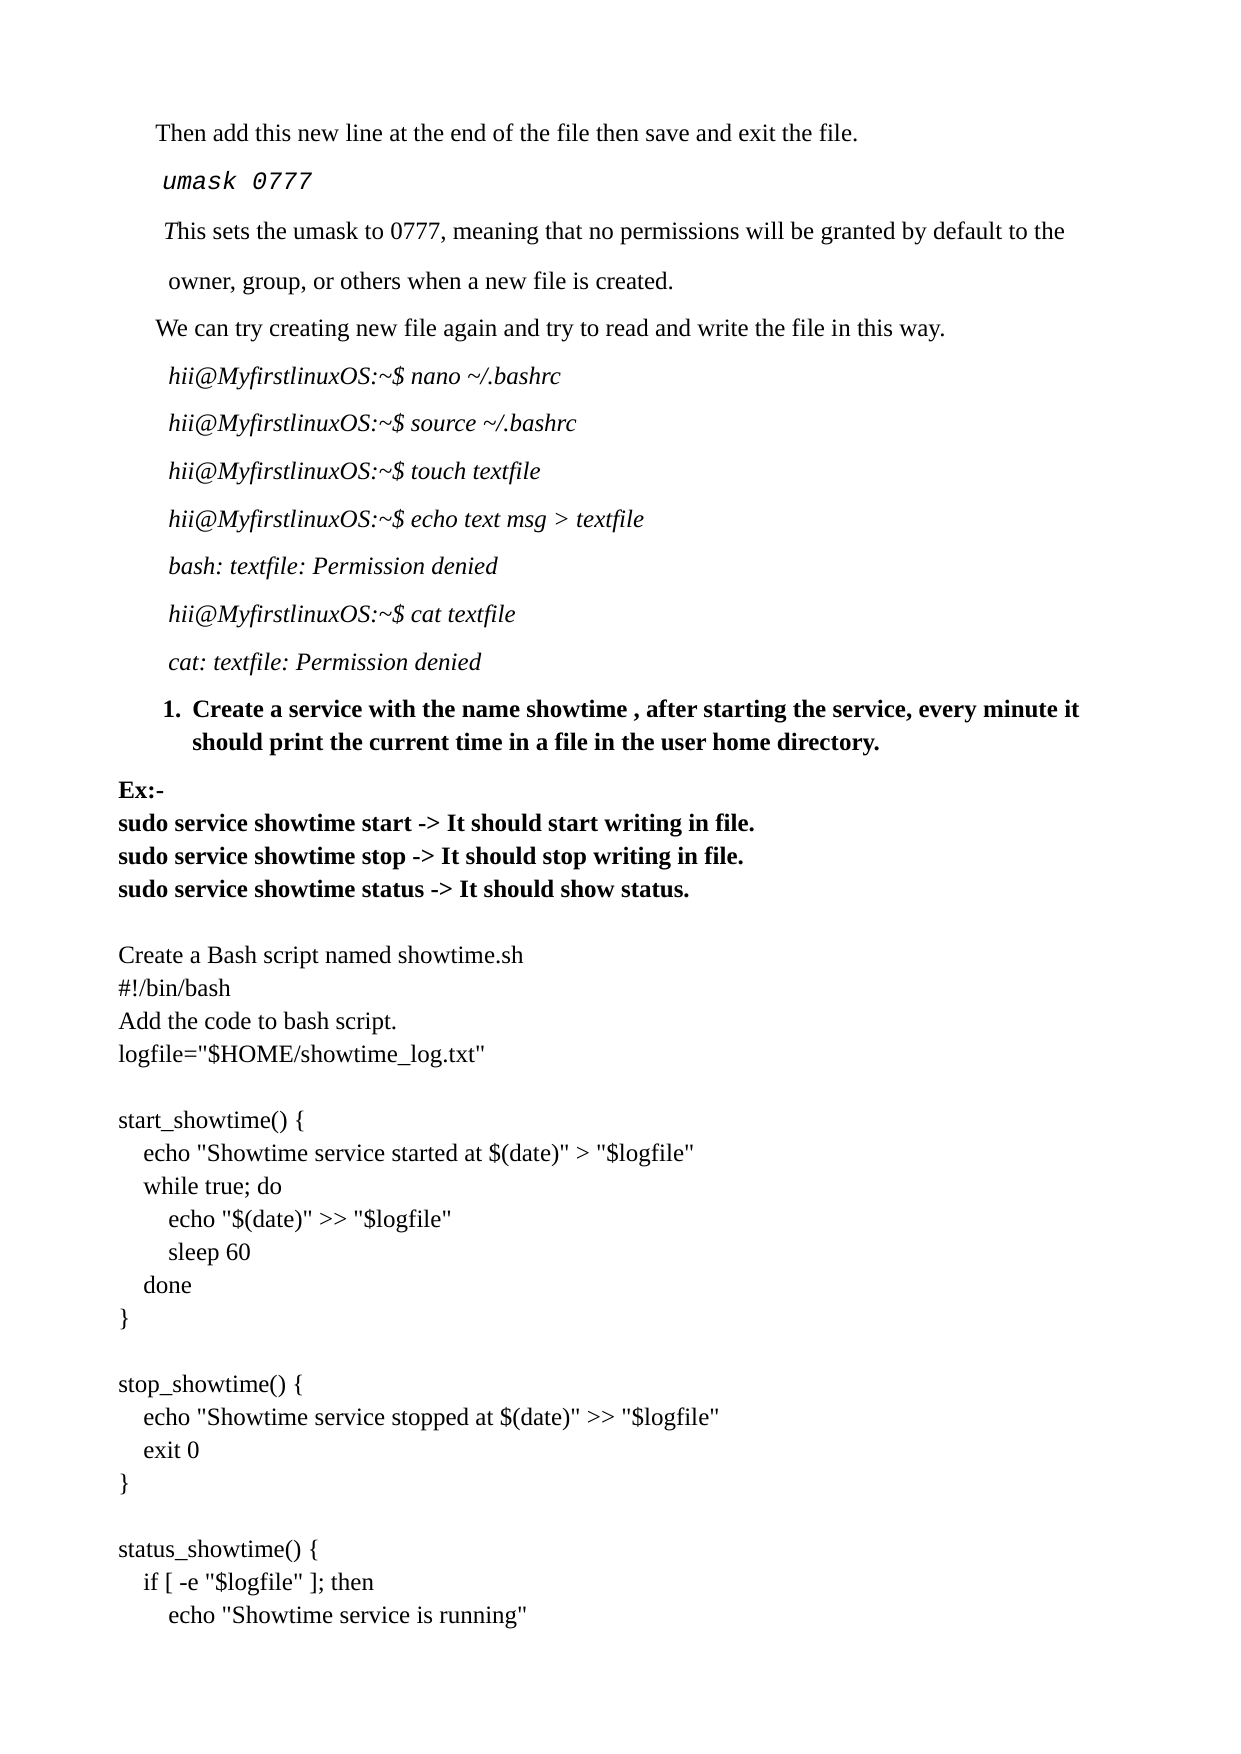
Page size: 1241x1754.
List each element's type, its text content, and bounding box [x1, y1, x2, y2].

text hii@MyfirstlinuxOS:~$ touch textfile [118, 456, 1122, 485]
text Ex:- [118, 775, 1122, 803]
text logfile="$HOME/showtime_log.txt" [118, 1039, 1122, 1068]
text Add the code to bash script. [118, 1006, 1122, 1035]
text start_showtime() { [118, 1105, 1122, 1134]
text } [118, 1468, 1122, 1497]
text Then add this new line at the end of the file then save and exit the file. [118, 118, 1122, 147]
text owner, group, or others when a new file is created. [118, 266, 1122, 294]
text exit 0 [118, 1435, 1122, 1464]
text hii@MyfirstlinuxOS:~$ source ~/.bashrc [118, 408, 1122, 437]
text } [118, 1303, 1122, 1332]
text echo "Showtime service started at $(date)" > "$logfile" [118, 1138, 1122, 1167]
text done [118, 1270, 1122, 1299]
text Create a Bash script named showtime.sh [118, 940, 1122, 969]
text This sets the umask to 0777, meaning that no permissions will be granted by default to the [118, 216, 1122, 247]
text echo "$(date)" >> "$logfile" [118, 1204, 1122, 1233]
text stop_showtime() { [118, 1369, 1122, 1398]
text hii@MyfirstlinuxOS:~$ echo text msg > textfile [118, 504, 1122, 532]
text while true; do [118, 1171, 1122, 1200]
text hii@MyfirstlinuxOS:~$ nano ~/.bashrc [118, 361, 1122, 390]
text echo "Showtime service stopped at $(date)" >> "$logfile" [118, 1402, 1122, 1431]
text #!/bin/bash [118, 973, 1122, 1002]
list Create a service with the name showtime , after starting the service, every minute it should print the current time in a file in the user home directory. [162, 694, 1122, 756]
text if [ -e "$logfile" ]; then [118, 1567, 1122, 1596]
text umask 0777 [118, 166, 1122, 197]
text cat: textfile: Permission denied [118, 647, 1122, 675]
text sudo service showtime status -> It should show status. [118, 874, 1122, 903]
text We can try creating new file again and try to read and write the file in this way. [118, 313, 1122, 342]
text bash: textfile: Permission denied [118, 551, 1122, 580]
text hii@MyfirstlinuxOS:~$ cat textfile [118, 599, 1122, 628]
text status_showtime() { [118, 1534, 1122, 1563]
text echo "Showtime service is running" [118, 1600, 1122, 1629]
text sudo service showtime start -> It should start writing in file. [118, 808, 1122, 837]
text sudo service showtime stop -> It should stop writing in file. [118, 841, 1122, 869]
text sleep 60 [118, 1237, 1122, 1266]
